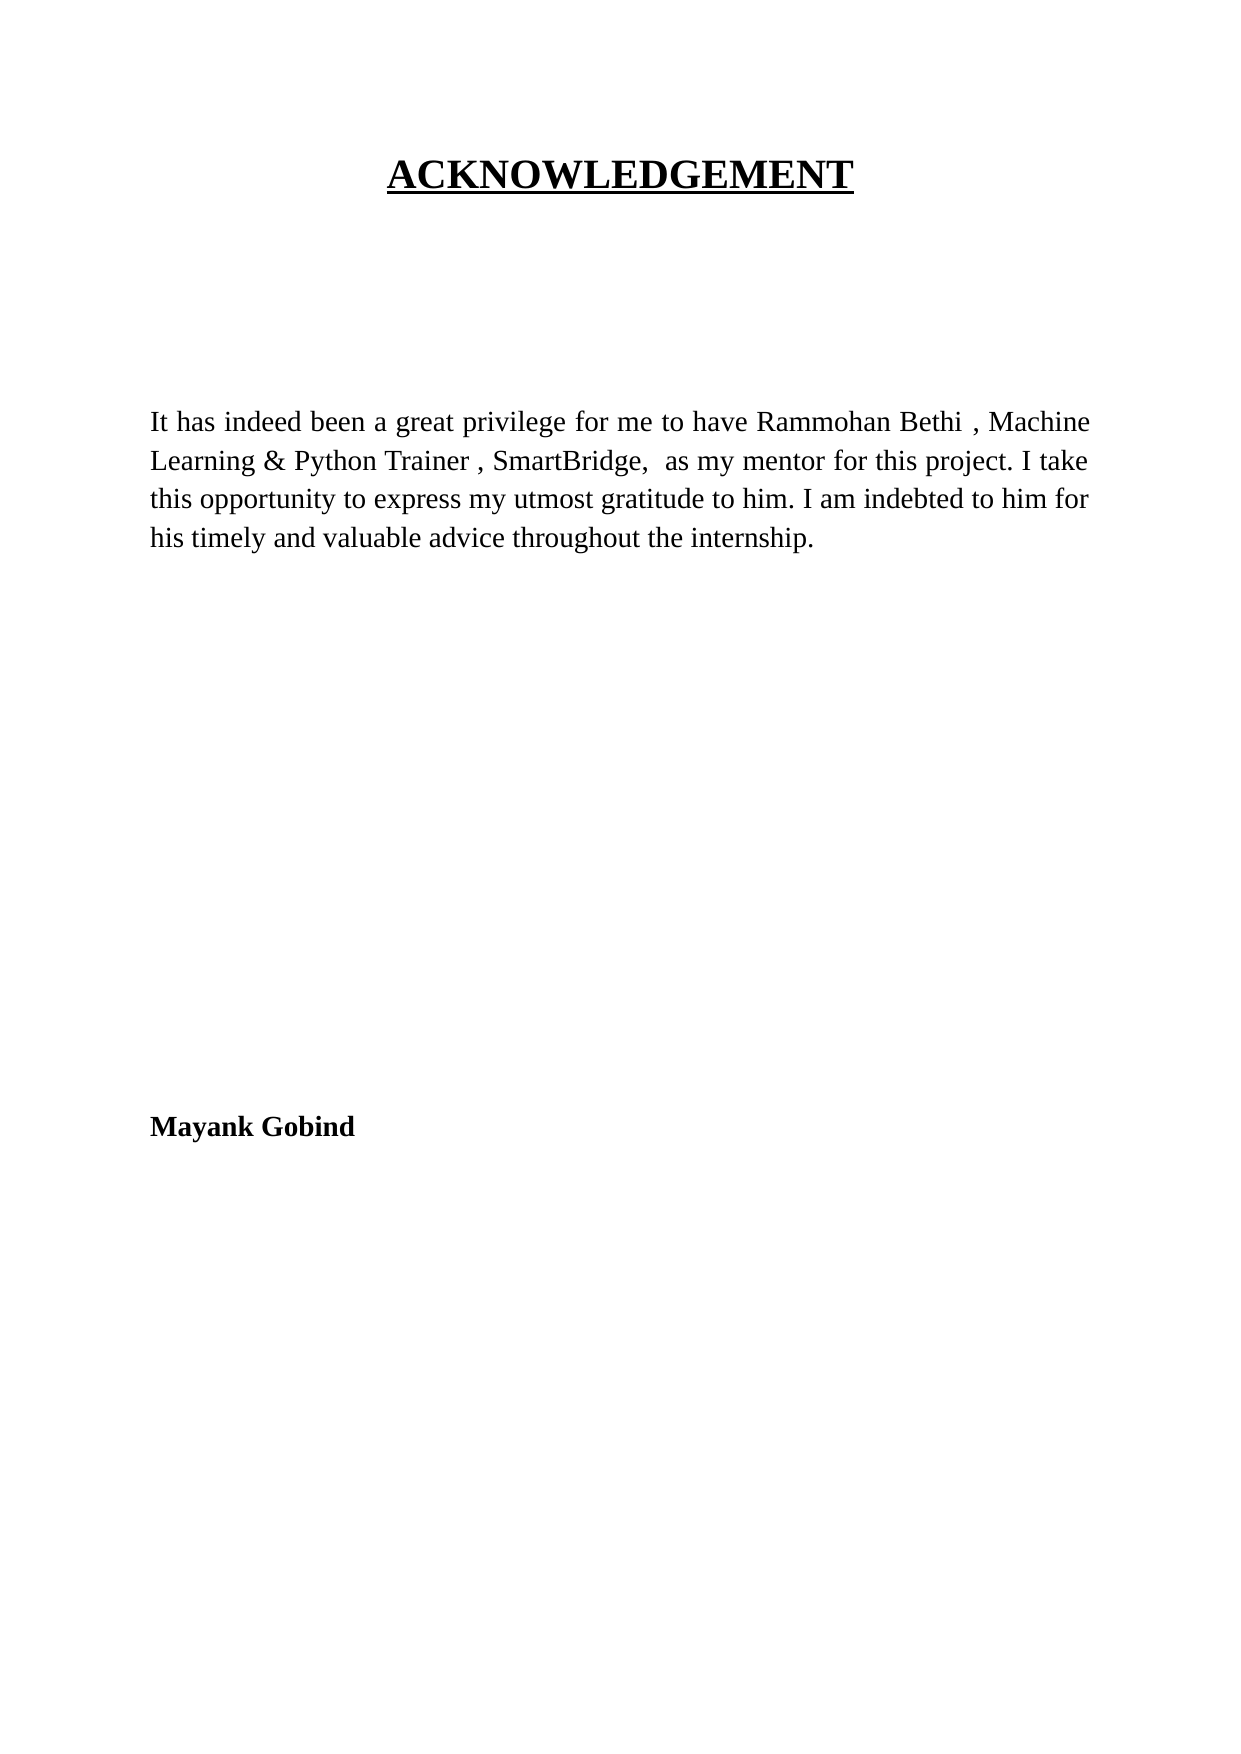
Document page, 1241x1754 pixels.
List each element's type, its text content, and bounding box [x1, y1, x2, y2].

text Mayank Gobind [150, 1109, 1090, 1143]
text It has indeed been a great privilege for me to have Rammohan Bethi , Machine Learning & Python Trainer , SmartBridge, as my mentor for this project. I take this opportunity to express my utmost gratitude to him. I am indebted to him for his timely and valuable advice throughout the internship. [150, 404, 1090, 553]
text ACKNOWLEDGEMENT [150, 150, 1090, 198]
